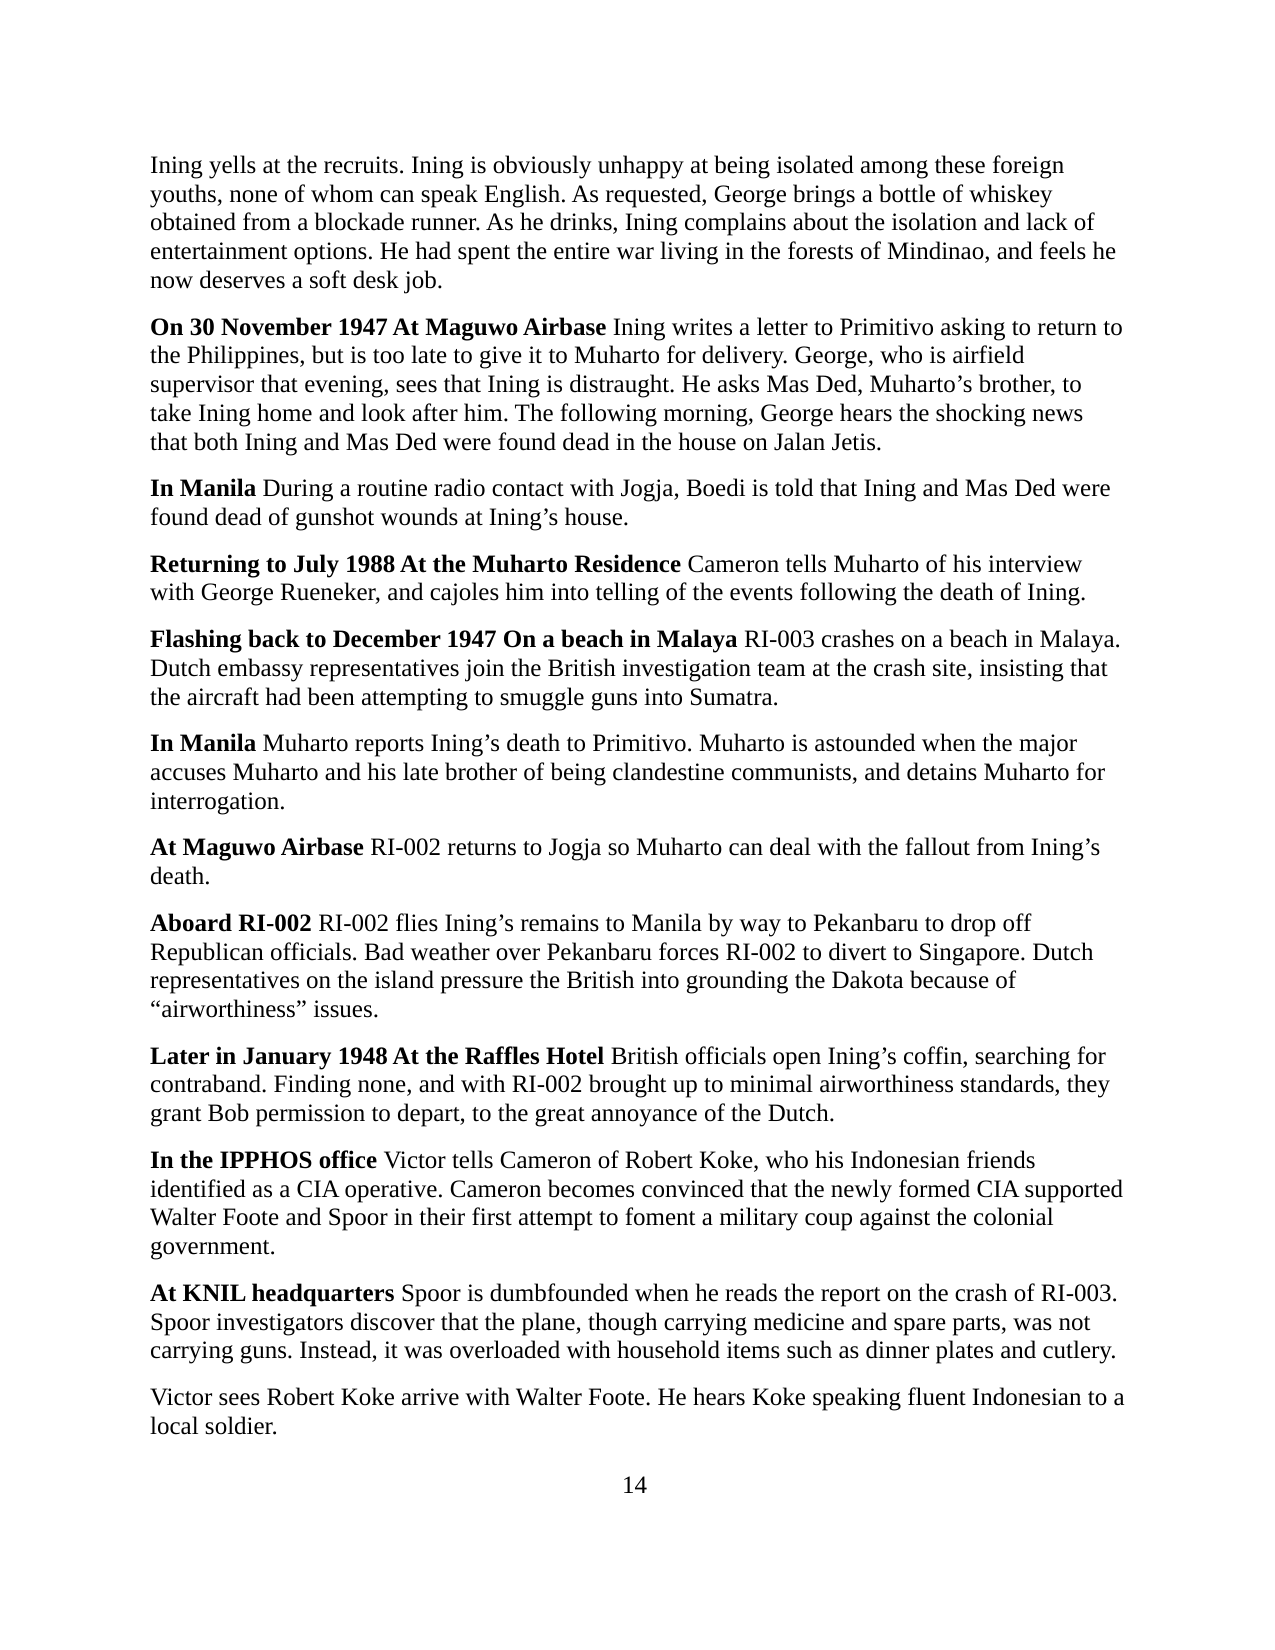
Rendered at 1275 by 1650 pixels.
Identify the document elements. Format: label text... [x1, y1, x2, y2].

text Ining yells at the recruits. Ining is obviously unhappy at being isolated among these foreign youths, none of whom can speak English. As requested, George brings a bottle of whiskey obtained from a blockade runner. As he drinks, Ining complains about the isolation and lack of entertainment options. He had spent the entire war living in the forests of Mindinao, and feels he now deserves a soft desk job. [150, 150, 1125, 294]
text Victor sees Robert Koke arrive with Walter Foote. He hears Koke speaking fluent Indonesian to a local soldier. [150, 1382, 1125, 1439]
text At KNIL headquarters Spoor is dumbfounded when he reads the report on the crash of RI-003. Spoor investigators discover that the plane, though carrying medicine and spare parts, was not carrying guns. Instead, it was overloaded with household items such as dinner plates and cutlery. [150, 1278, 1125, 1364]
text Returning to July 1988 At the Muharto Residence Cameron tells Muharto of his interview with George Rueneker, and cajoles him into telling of the events following the death of Ining. [150, 549, 1125, 606]
text On 30 November 1947 At Maguwo Airbase Ining writes a letter to Primitivo asking to return to the Philippines, but is too late to give it to Muharto for delivery. George, who is airfield supervisor that evening, sees that Ining is distraught. He asks Mas Ded, Muharto’s brother, to take Ining home and look after him. The following morning, George hears the shocking news that both Ining and Mas Ded were found dead in the house on Jalan Jetis. [150, 312, 1125, 455]
text In Manila Muharto reports Ining’s death to Primitivo. Muharto is astounded when the major accuses Muharto and his late brother of being clandestine communists, and detains Muharto for interrogation. [150, 728, 1125, 814]
text In the IPPHOS office Victor tells Cameron of Robert Koke, who his Indonesian friends identified as a CIA operative. Cameron becomes convinced that the newly formed CIA supported Walter Foote and Spoor in their first attempt to foment a military coup against the colonial government. [150, 1145, 1125, 1260]
text Aboard RI-002 RI-002 flies Ining’s remains to Manila by way to Pekanbaru to drop off Republican officials. Bad weather over Pekanbaru forces RI-002 to divert to Singapore. Dutch representatives on the island pressure the British into grounding the Dakota because of “airworthiness” issues. [150, 908, 1125, 1023]
text At Maguwo Airbase RI-002 returns to Jogja so Muharto can deal with the fallout from Ining’s death. [150, 832, 1125, 890]
text Later in January 1948 At the Raffles Hotel British officials open Ining’s coffin, searching for contraband. Finding none, and with RI-002 brought up to minimal airworthiness standards, they grant Bob permission to depart, to the great annoyance of the Dutch. [150, 1041, 1125, 1127]
text Flashing back to December 1947 On a beach in Malaya RI-003 crashes on a beach in Malaya. Dutch embassy representatives join the British investigation team at the crash site, insisting that the aircraft had been attempting to smuggle guns into Sumatra. [150, 624, 1125, 710]
text In Manila During a routine radio contact with Jogja, Boedi is told that Ining and Mas Ded were found dead of gunshot wounds at Ining’s house. [150, 473, 1125, 531]
